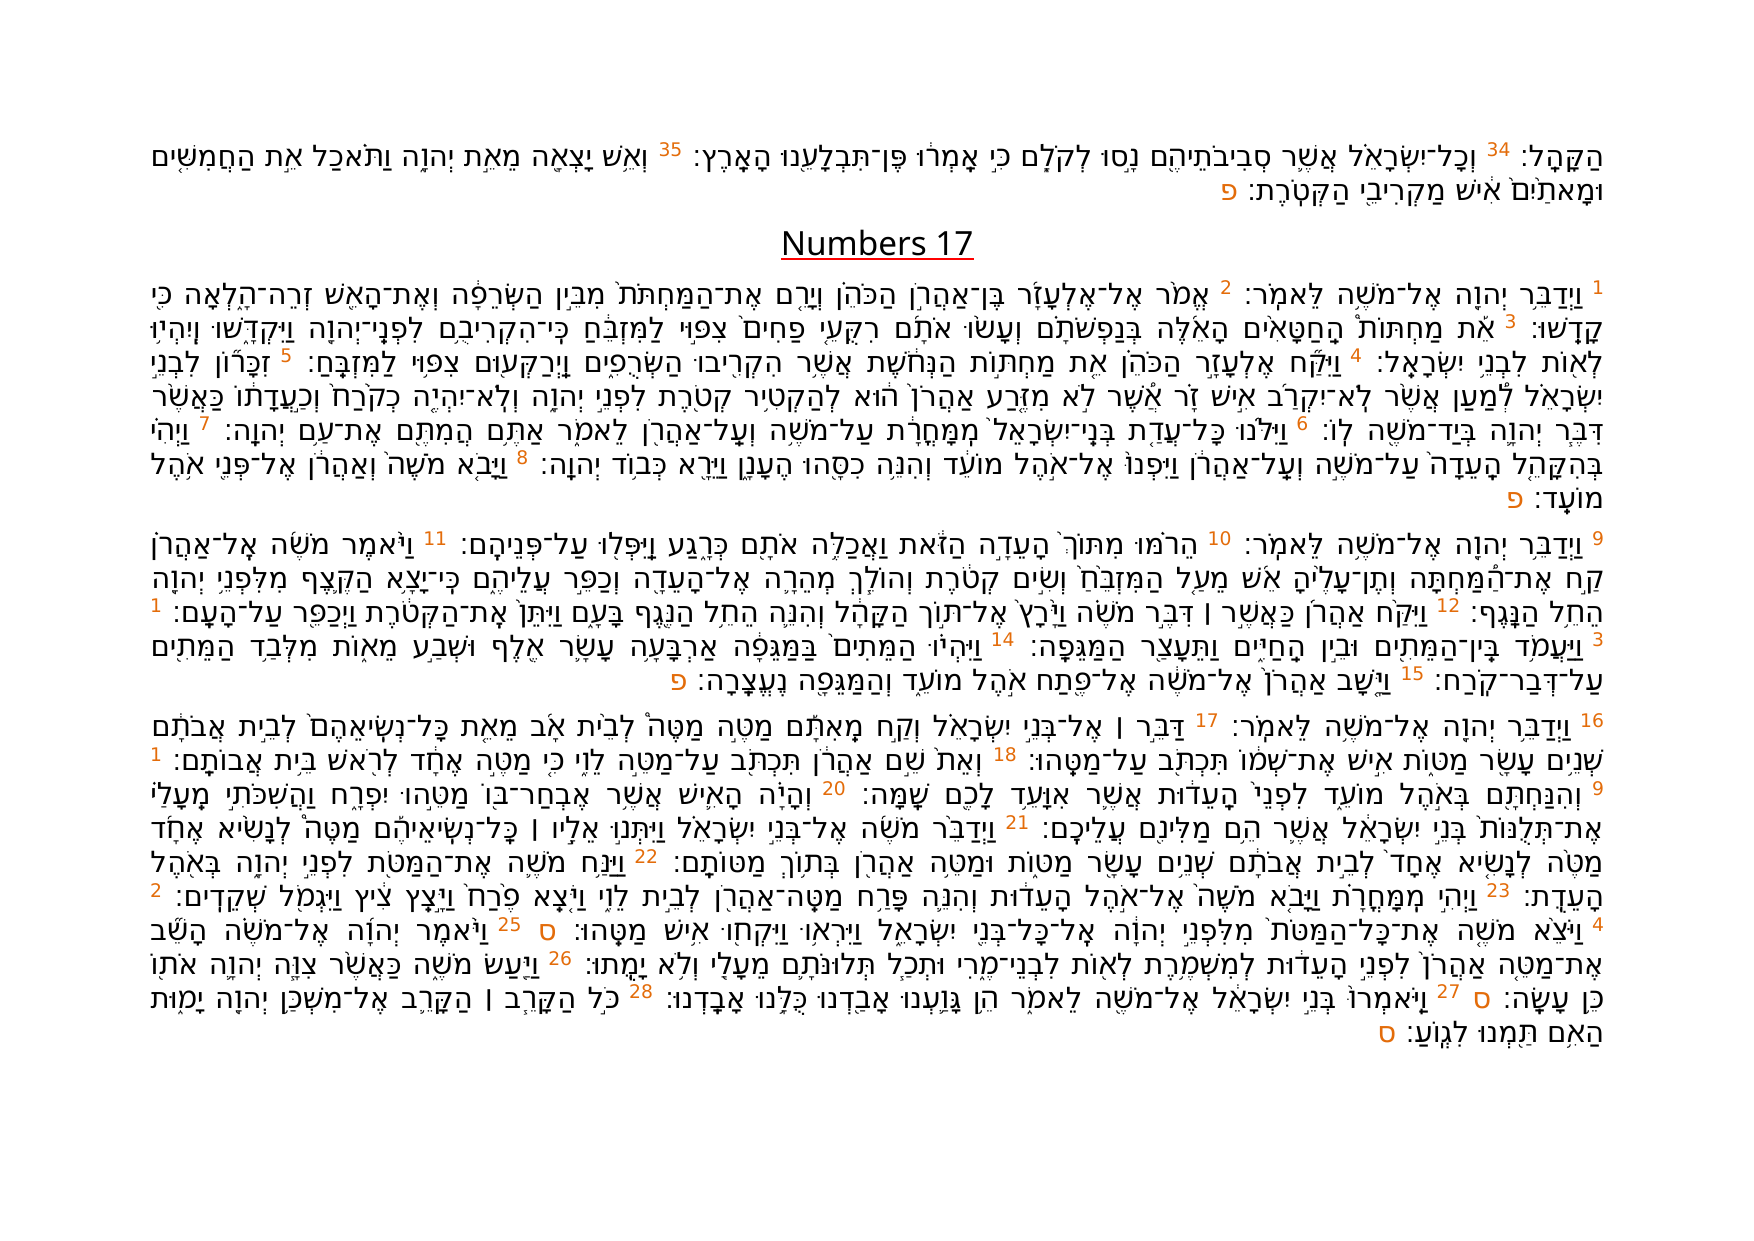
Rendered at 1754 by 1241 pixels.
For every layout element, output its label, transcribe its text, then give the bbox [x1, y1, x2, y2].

text ‬‬‬23 וַיְדַבֵּ֥ר יְהוָ֖ה אֶל־מֹשֶׁ֥ה לֵּאמֹֽר׃ ‬‬‬24 דַּבֵּ֥ר אֶל־הָעֵדָ֖ה לֵאמֹ֑ר הֵֽעָלוּ֙ מִסָּבִ֔יב לְמִשְׁכַּן־קֹ֖רַח דָּתָ֥ן וַאֲבִירָֽם׃ ‬‬‬25 וַיָּ֣קָם מֹשֶׁ֔ה וַיֵּ֖לֶךְ אֶל־דָּתָ֣ן וַאֲבִירָ֑ם וַיֵּלְכ֥וּ אַחֲרָ֖יו זִקְנֵ֥י יִשְׂרָאֵֽל׃ ‬‬‬26 וַיְדַבֵּ֨ר אֶל־הָעֵדָ֜ה לֵאמֹ֗ר ס֣וּרוּ נָ֡א מֵעַל֩ אָהֳלֵ֨י הָאֲנָשִׁ֤ים הָֽרְשָׁעִים֙ הָאֵ֔לֶּה וְאַֽל־תִּגְּע֖וּ בְּכָל־אֲשֶׁ֣ר לָהֶ֑ם פֶּן־תִּסָּפ֖וּ בְּכָל־חַטֹּאתָֽם׃ ‬‬‬27 וַיֵּעָל֗וּ מֵעַ֧ל מִשְׁכַּן־קֹ֛רֶח דָּתָ֥ן וַאֲבִירָ֖ם מִסָּבִ֑יב וְדָתָ֨ן וַאֲבִירָ֜ם יָצְא֣וּ נִצָּבִ֗ים פֶּ֚תַח אֽ͏ָהֳלֵיהֶ֔ם וּנְשֵׁיהֶ֥ם וּבְנֵיהֶ֖ם וְטַפָּֽם׃ ‬‬‬28 וַיֹּאמֶר֮ מֹשֶׁה֒ בְּזֹאת֙ תֵּֽדְע֔וּן כִּֽי־יְהוָ֣ה שְׁלָחַ֔נִי לַעֲשׂ֕וֹת אֵ֥ת כָּל־הַֽמַּעֲשִׂ֖ים הָאֵ֑לֶּה כִּי־לֹ֖א מִלִּבִּֽי׃ ‬‬‬29 אִם־כְּמ֤וֹת כָּל־הָֽאָדָם֙ יְמֻת֣וּן אֵ֔לֶּה וּפְקֻדַּת֙ כָּל־הָ֣אָדָ֔ם יִפָּקֵ֖ד עֲלֵיהֶ֑ם לֹ֥א יְהוָ֖ה שְׁלָחָֽנִי׃ ‬‬‬30 וְאִם־בְּרִיאָ֞ה יִבְרָ֣א יְהוָ֗ה וּפָצְתָ֨ה הָאֲדָמָ֤ה אֶת־פִּ֙יהָ֙ וּבָלְעָ֤ה אֹתָם֙ וְאֶת־כָּל־אֲשֶׁ֣ר לָהֶ֔ם וְיָרְד֥וּ חַיִּ֖ים שְׁאֹ֑לָה וִֽידַעְתֶּ֕ם כִּ֧י נִֽאֲצ֛וּ הָאֲנָשִׁ֥ים הָאֵ֖לֶּה אֶת־יְהוָֽה׃ ‬‬‬31 וַיְהִי֙ כְּכַלֹּת֔וֹ לְדַבֵּ֕ר אֵ֥ת כָּל־הַדְּבָרִ֖ים הָאֵ֑לֶּה וַתִּבָּקַ֥ע הָאֲדָמָ֖ה אֲשֶׁ֥ר תַּחְתֵּיהֶֽם׃ ‬‬‬32 וַתִּפְתַּ֤ח הָאָ֙רֶץ֙ אֶת־פִּ֔יהָ וַתִּבְלַ֥ע אֹתָ֖ם וְאֶת־בָּתֵּיהֶ֑ם וְאֵ֤ת כָּל־הָאָדָם֙ אֲשֶׁ֣ר לְקֹ֔רַח וְאֵ֖ת כָּל־הָרֲכֽוּשׁ׃ ‬‬‬33 וַיֵּ֨רְד֜וּ הֵ֣ם וְכָל־אֲשֶׁ֥ר לָהֶ֛ם חַיִּ֖ים שְׁאֹ֑לָה וַתְּכַ֤ס עֲלֵיהֶם֙ הָאָ֔רֶץ וַיֹּאבְד֖וּ מִתּ֥וֹךְ הַקָּהָֽל׃ ‬‬‬34 וְכָל־יִשְׂרָאֵ֗ל אֲשֶׁ֛ר סְבִיבֹתֵיהֶ֖ם נָ֣סוּ לְקֹלָ֑ם כִּ֣י אָֽמְר֔וּ פֶּן־תִּבְלָעֵ֖נוּ הָאָֽרֶץ׃ ‬‬‬35 וְאֵ֥שׁ יָצְאָ֖ה מֵאֵ֣ת יְהוָ֑ה וַתֹּ֗אכַל אֵ֣ת הַחֲמִשִּׁ֤ים וּמָאתַ֙יִם֙ אִ֔ישׁ מַקְרִיבֵ֖י הַקְּטֹֽרֶת׃ פ ‬‬‬‬‬‬‬‬‬‬‬‬‬‬‬‬ [150, 139, 1604, 207]
text 9 וַיְדַבֵּ֥ר יְהוָ֖ה אֶל־מֹשֶׁ֥ה לֵּאמֹֽר׃ ‬‬‬10 הֵרֹ֗מּוּ מִתּוֹךְ֙ הָעֵדָ֣ה הַזֹּ֔את וַאֲכַלֶּ֥ה אֹתָ֖ם כְּרָ֑גַע וַֽיִּפְּל֖וּ עַל־פְּנֵיהֶֽם׃ ‬‬‬11 וַיֹּ֨אמֶר מֹשֶׁ֜ה אֶֽל־אַהֲרֹ֗ן קַ֣ח אֶת־הַ֠מַּחְתָּה וְתֶן־עָלֶ֨יהָ אֵ֜שׁ מֵעַ֤ל הַמִּזְבֵּ֙חַ֙ וְשִׂ֣ים קְטֹ֔רֶת וְהוֹלֵ֧ךְ מְהֵרָ֛ה אֶל־הָעֵדָ֖ה וְכַפֵּ֣ר עֲלֵיהֶ֑ם כִּֽי־יָצָ֥א הַקֶּ֛צֶף מִלִּפְנֵ֥י יְהוָ֖ה הֵחֵ֥ל הַנָּֽגֶף׃ ‬‬‬12 וַיִּקַּ֨ח אַהֲרֹ֜ן כַּאֲשֶׁ֣ר ׀ דִּבֶּ֣ר מֹשֶׁ֗ה וַיָּ֙רָץ֙ אֶל־תּ֣וֹך הַקָּהָ֔ל וְהִנֵּ֛ה הֵחֵ֥ל הַנֶּ֖גֶף בָּעָ֑ם וַיִּתֵּן֙ אֶֽת־הַקְּטֹ֔רֶת וַיְכַפֵּ֖ר עַל־הָעָֽם׃ ‬‬‬13 וַיַּעֲמֹ֥ד בֵּֽין־הַמֵּתִ֖ים וּבֵ֣ין הֽ͏ַחַיִּ֑ים וַתֵּעָצַ֖ר הַמַּגֵּפָֽה׃ ‬‬‬14 וַיִּהְי֗וּ הַמֵּתִים֙ בַּמַּגֵּפָ֔ה אַרְבָּעָ֥ה עָשָׂ֛ר אֶ֖לֶף וּשְׁבַ֣ע מֵא֑וֹת מִלְּבַ֥ד הַמֵּתִ֖ים עַל־דְּבַר־קֹֽרַח׃ ‬‬‬15 וַיָּ֤שָׁב אַהֲרֹן֙ אֶל־מֹשֶׁ֔ה אֶל־פֶּ֖תַח אֹ֣הֶל מוֹעֵ֑ד וְהַמַּגֵּפָ֖ה נֶעֱצָֽרָה׃ פ ‬‬‬‬‬‬‬‬‬‬ [150, 527, 1604, 697]
text 16 וַיְדַבֵּ֥ר יְהוָ֖ה אֶל־מֹשֶׁ֥ה לֵּאמֹֽר׃ ‬‬‬17 דַּבֵּ֣ר ׀ אֶל־בְּנֵ֣י יִשְׂרָאֵ֗ל וְקַ֣ח מֵֽאִתָּ֡ם מַטֶּ֣ה מַטֶּה֩ לְבֵ֨ית אָ֜ב מֵאֵ֤ת כָּל־נְשִֽׂיאֵהֶם֙ לְבֵ֣ית אֲבֹתָ֔ם שְׁנֵ֥ים עָשָׂ֖ר מַטּ֑וֹת אִ֣ישׁ אֶת־שְׁמ֔וֹ תִּכְתֹּ֖ב עַל־מַטֵּֽהוּ׃ ‬‬‬18 וְאֵת֙ שֵׁ֣ם אַהֲרֹ֔ן תִּכְתֹּ֖ב עַל־מַטֵּ֣ה לֵוִ֑י כִּ֚י מַטֶּ֣ה אֶחָ֔ד לְרֹ֖אשׁ בֵּ֥ית אֲבוֹתָֽם׃ ‬‬‬19 וְהִנַּחְתָּ֖ם בְּאֹ֣הֶל מוֹעֵ֑ד לִפְנֵי֙ הָֽעֵד֔וּת אֲשֶׁ֛ר אִוָּעֵ֥ד לָכֶ֖ם שָֽׁמָּה׃ ‬‬‬20 וְהָיָ֗ה הָאִ֛ישׁ אֲשֶׁ֥ר אֶבְחַר־בּ֖וֹ מַטֵּ֣הוּ יִפְרָ֑ח וַהֲשִׁכֹּתִ֣י מֵֽעָלַ֗י אֶת־תְּלֻנּוֹת֙ בְּנֵ֣י יִשְׂרָאֵ֔ל אֲשֶׁ֛ר הֵ֥ם מַלִּינִ֖ם עֲלֵיכֶֽם׃ ‬‬‬21 וַיְדַבֵּ֨ר מֹשֶׁ֜ה אֶל־בְּנֵ֣י יִשְׂרָאֵ֗ל וַיִּתְּנ֣וּ אֵלָ֣יו ׀ כָּֽל־נְשִֽׂיאֵיהֶ֡ם מַטֶּה֩ לְנָשִׂ֨יא אֶחָ֜ד מַטֶּ֨ה לְנָשִׂ֤יא אֶחָד֙ לְבֵ֣ית אֲבֹתָ֔ם שְׁנֵ֥ים עָשָׂ֖ר מַטּ֑וֹת וּמַטֵּ֥ה אַהֲרֹ֖ן בְּת֥וֹךְ מַטּוֹתָֽם׃ ‬‬‬22 וַיַּנַּ֥ח מֹשֶׁ֛ה אֶת־הַמַּטֹּ֖ת לִפְנֵ֣י יְהוָ֑ה בְּאֹ֖הֶל הָעֵדֻֽת׃ ‬‬‬23 וַיְהִ֣י מִֽמָּחֳרָ֗ת וַיָּבֹ֤א מֹשֶׁה֙ אֶל־אֹ֣הֶל הָעֵד֔וּת וְהִנֵּ֛ה פָּרַ֥ח מַטֵּֽה־אַהֲרֹ֖ן לְבֵ֣ית לֵוִ֑י וַיֹּ֤צֵֽא פֶ֙רַח֙ וַיָּ֣צֵֽץ צִ֔יץ וַיִּגְמֹ֖ל שְׁקֵדִֽים׃ ‬‬‬24 וַיֹּצֵ֨א מֹשֶׁ֤ה אֶת־כָּל־הַמַּטֹּת֙ מִלִּפְנֵ֣י יְהוָ֔ה אֶֽל־כָּל־בְּנֵ֖י יִשְׂרָאֵ֑ל וַיִּרְא֥וּ וַיִּקְח֖וּ אִ֥ישׁ מַטֵּֽהוּ׃ ס ‬‬‬25 וַיֹּ֨אמֶר יְהוָ֜ה אֶל־מֹשֶׁ֗ה הָשֵׁ֞ב אֶת־מַטֵּ֤ה אַהֲרֹן֙ לִפְנֵ֣י הָעֵד֔וּת לְמִשְׁמֶ֥רֶת לְא֖וֹת לִבְנֵי־מֶ֑רִי וּתְכַ֧ל תְּלוּנֹּתָ֛ם מֵעָלַ֖י וְלֹ֥א יָמֻֽתוּ׃ ‬‬‬26 וַיַּ֖עַשׂ מֹשֶׁ֑ה כַּאֲשֶׁ֨ר צִוָּ֧ה יְהוָ֛ה אֹת֖וֹ כֵּ֥ן עָשָֽׂה׃ ס ‬‬‬27 וַיֹּֽאמְרוּ֙ בְּנֵ֣י יִשְׂרָאֵ֔ל אֶל־מֹשֶׁ֖ה לֵאמֹ֑ר הֵ֥ן גָּוַ֛עְנוּ אָבַ֖דְנוּ כֻּלָּ֥נוּ אָבָֽדְנוּ׃ ‬‬‬‬28 כֹּ֣ל הַקָּרֵ֧ב ׀ הַקָּרֵ֛ב אֶל־מִשְׁכַּ֥ן יְהוָ֖ה יָמ֑וּת הַאִ֥ם תַּ֖מְנוּ לִגְוֺֽעַ׃ ס ‬‬‬‬‬‬‬‬‬‬‬‬‬‬‬‬ [150, 710, 1604, 1049]
text Numbers 17 [150, 219, 1604, 265]
text 1 וַיְדַבֵּ֥ר יְהוָ֖ה אֶל־מֹשֶׁ֥ה לֵּאמֹֽר׃ 2 אֱמֹ֨ר אֶל־אֶלְעָזָ֜ר בֶּן־אַהֲרֹ֣ן הַכֹּהֵ֗ן וְיָרֵ֤ם אֶת־הַמַּחְתֹּת֙ מִבֵּ֣ין הַשְּׂרֵפָ֔ה וְאֶת־הָאֵ֖שׁ זְרֵה־הָ֑לְאָה כִּ֖י קָדֵֽשׁוּ׃ ‬‬‬3 אֵ֡ת מַחְתּוֹת֩ הֽ͏ַחַטָּאִ֨ים הָאֵ֜לֶּה בְּנַפְשֹׁתָ֗ם וְעָשׂ֨וּ אֹתָ֜ם רִקֻּעֵ֤י פַחִים֙ צִפּ֣וּי לַמִּזְבֵּ֔חַ כִּֽי־הִקְרִיבֻ֥ם לִפְנֵֽי־יְהוָ֖ה וַיִּקְדָּ֑שׁוּ וְיִֽהְי֥וּ לְא֖וֹת לִבְנֵ֥י יִשְׂרָאֵֽל׃ ‬‬‬4 וַיִּקַּ֞ח אֶלְעָזָ֣ר הַכֹּהֵ֗ן אֵ֚ת מַחְתּ֣וֹת הַנְּחֹ֔שֶׁת אֲשֶׁ֥ר הִקְרִ֖יבוּ הַשְּׂרֻפִ֑ים וַֽיְרַקְּע֖וּם צִפּ֥וּי לַמִּזְבֵּֽחַ׃ ‬‬‬5 זִכָּר֞וֹן לִבְנֵ֣י יִשְׂרָאֵ֗ל לְ֠מַעַן אֲשֶׁ֨ר לֹֽא־יִקְרַ֜ב אִ֣ישׁ זָ֗ר אֲ֠שֶׁר לֹ֣א מִזֶּ֤רַע אַהֲרֹן֙ ה֔וּא לְהַקְטִ֥יר קְטֹ֖רֶת לִפְנֵ֣י יְהוָ֑ה וְלֹֽא־יִהְיֶ֤ה כְקֹ֙רַח֙ וְכַ֣עֲדָת֔וֹ כַּאֲשֶׁ֨ר דִּבֶּ֧ר יְהוָ֛ה בְּיַד־מֹשֶׁ֖ה לֽוֹ׃ ‬‬‬6 וַיִּלֹּ֜נוּ כָּל־עֲדַ֤ת בְּנֵֽי־יִשְׂרָאֵל֙ מִֽמָּחֳרָ֔ת עַל־מֹשֶׁ֥ה וְעַֽל־אַהֲרֹ֖ן לֵאמֹ֑ר אַתֶּ֥ם הֲמִתֶּ֖ם אֶת־עַ֥ם יְהוָֽה׃ ‬‬‬7 וַיְהִ֗י בְּהִקָּהֵ֤ל הָֽעֵדָה֙ עַל־מֹשֶׁ֣ה וְעַֽל־אַהֲרֹ֔ן וַיִּפְנוּ֙ אֶל־אֹ֣הֶל מוֹעֵ֔ד וְהִנֵּ֥ה כִסָּ֖הוּ הֶעָנָ֑ן וַיֵּרָ֖א כְּב֥וֹד יְהוָֽה׃ ‬‬‬8 וַיָּבֹ֤א מֹשֶׁה֙ וְאַהֲרֹ֔ן אֶל־פְּנֵ֖י אֹ֥הֶל מוֹעֵֽד׃ פ ‬‬‬‬‬‬‬‬‬‬ [150, 277, 1604, 515]
